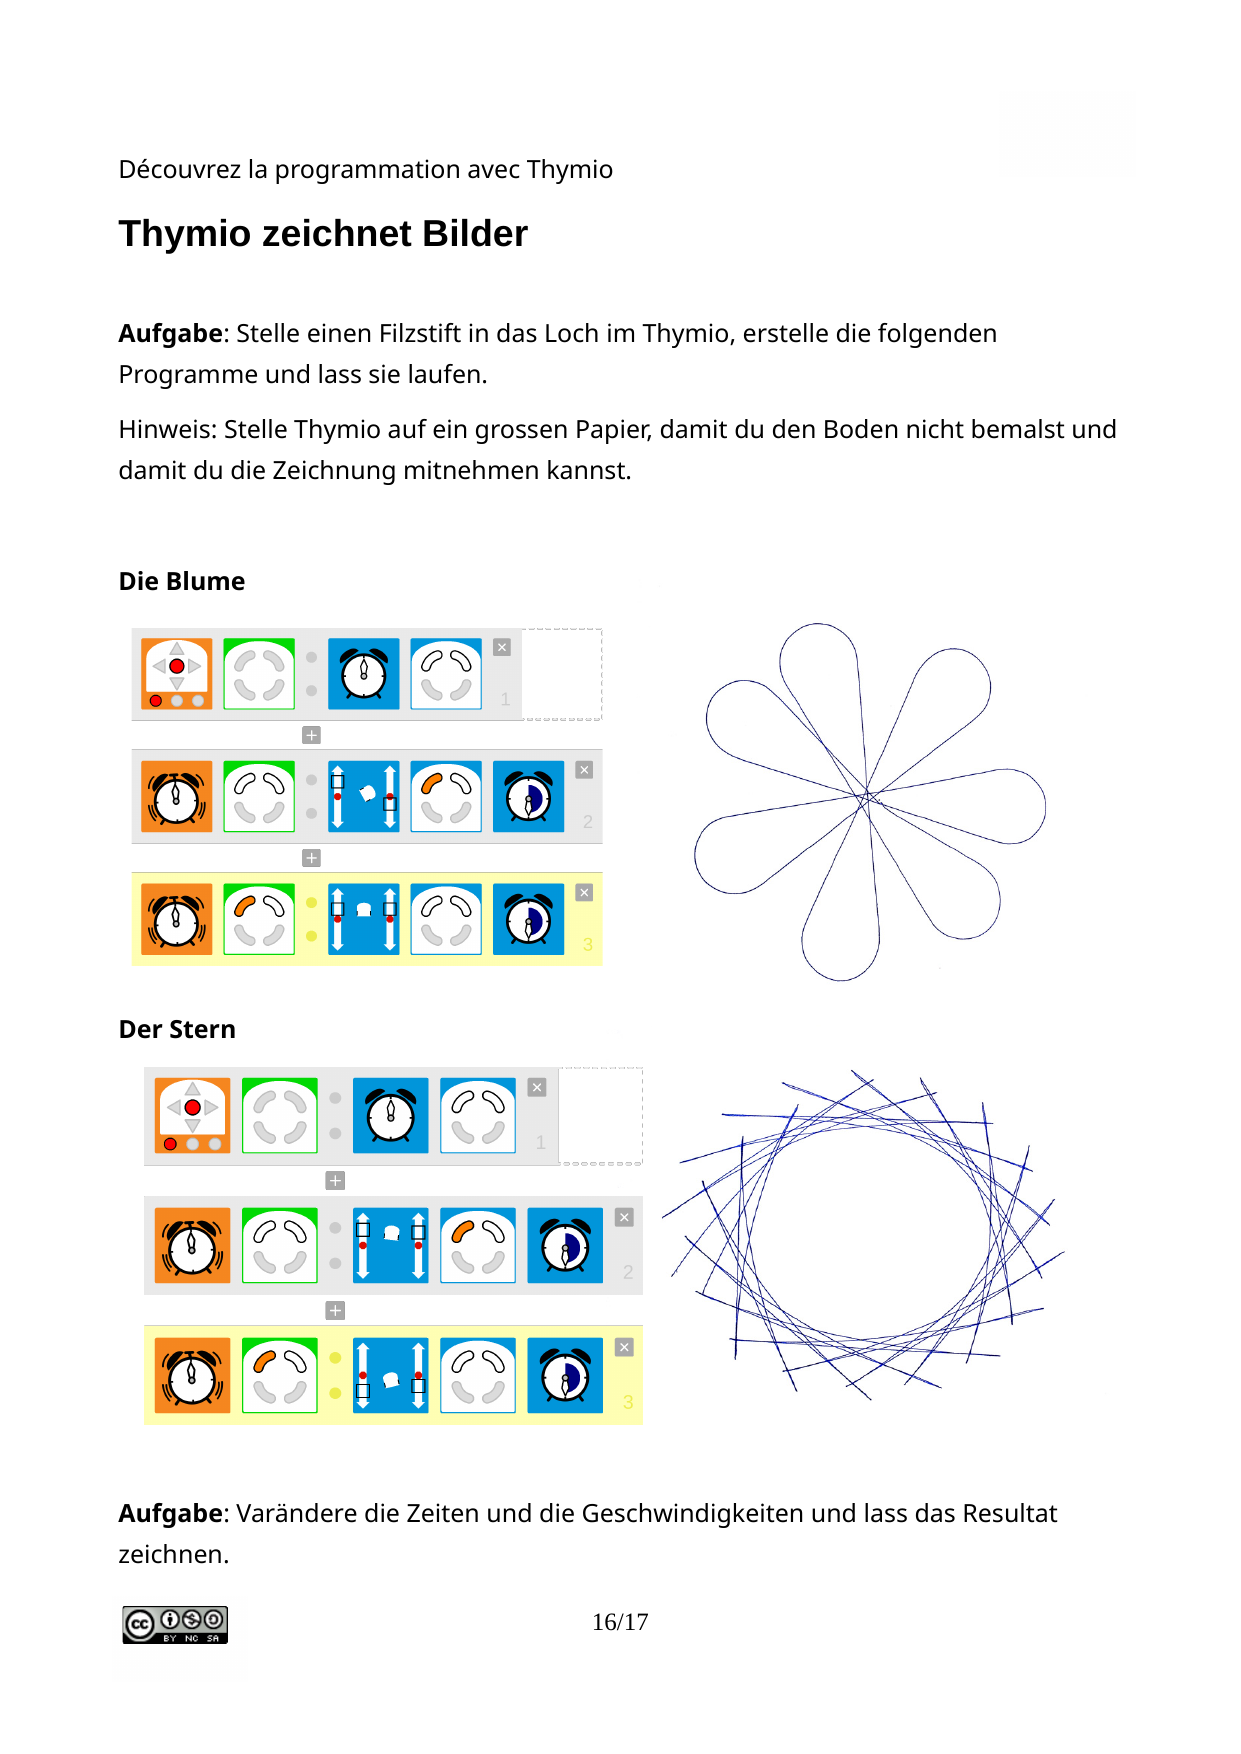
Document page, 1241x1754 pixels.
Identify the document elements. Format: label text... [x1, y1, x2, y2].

picture [112, 1596, 249, 1682]
picture [999, 91, 1136, 177]
subtitle Aufgabe: Varändere die Zeiten und die Geschwindigkeiten und lass das Resultat zeichnen. [118, 1496, 1122, 1571]
subtitle Aufgabe: Stelle einen Filzstift in das Loch im Thymio, erstelle die folgenden Programme und lass sie laufen. [118, 316, 1122, 391]
subtitle Der Stern [118, 1012, 1122, 1046]
subtitle Die Blume [118, 564, 1122, 598]
picture [131, 628, 603, 967]
picture [144, 1029, 1131, 1441]
picture [636, 578, 1098, 1027]
subtitle Hinweis: Stelle Thymio auf ein grossen Papier, damit du den Boden nicht bemalst und damit du die Zeichnung mitnehmen kannst. [118, 412, 1122, 487]
subtitle Thymio zeichnet Bilder [118, 211, 1122, 254]
